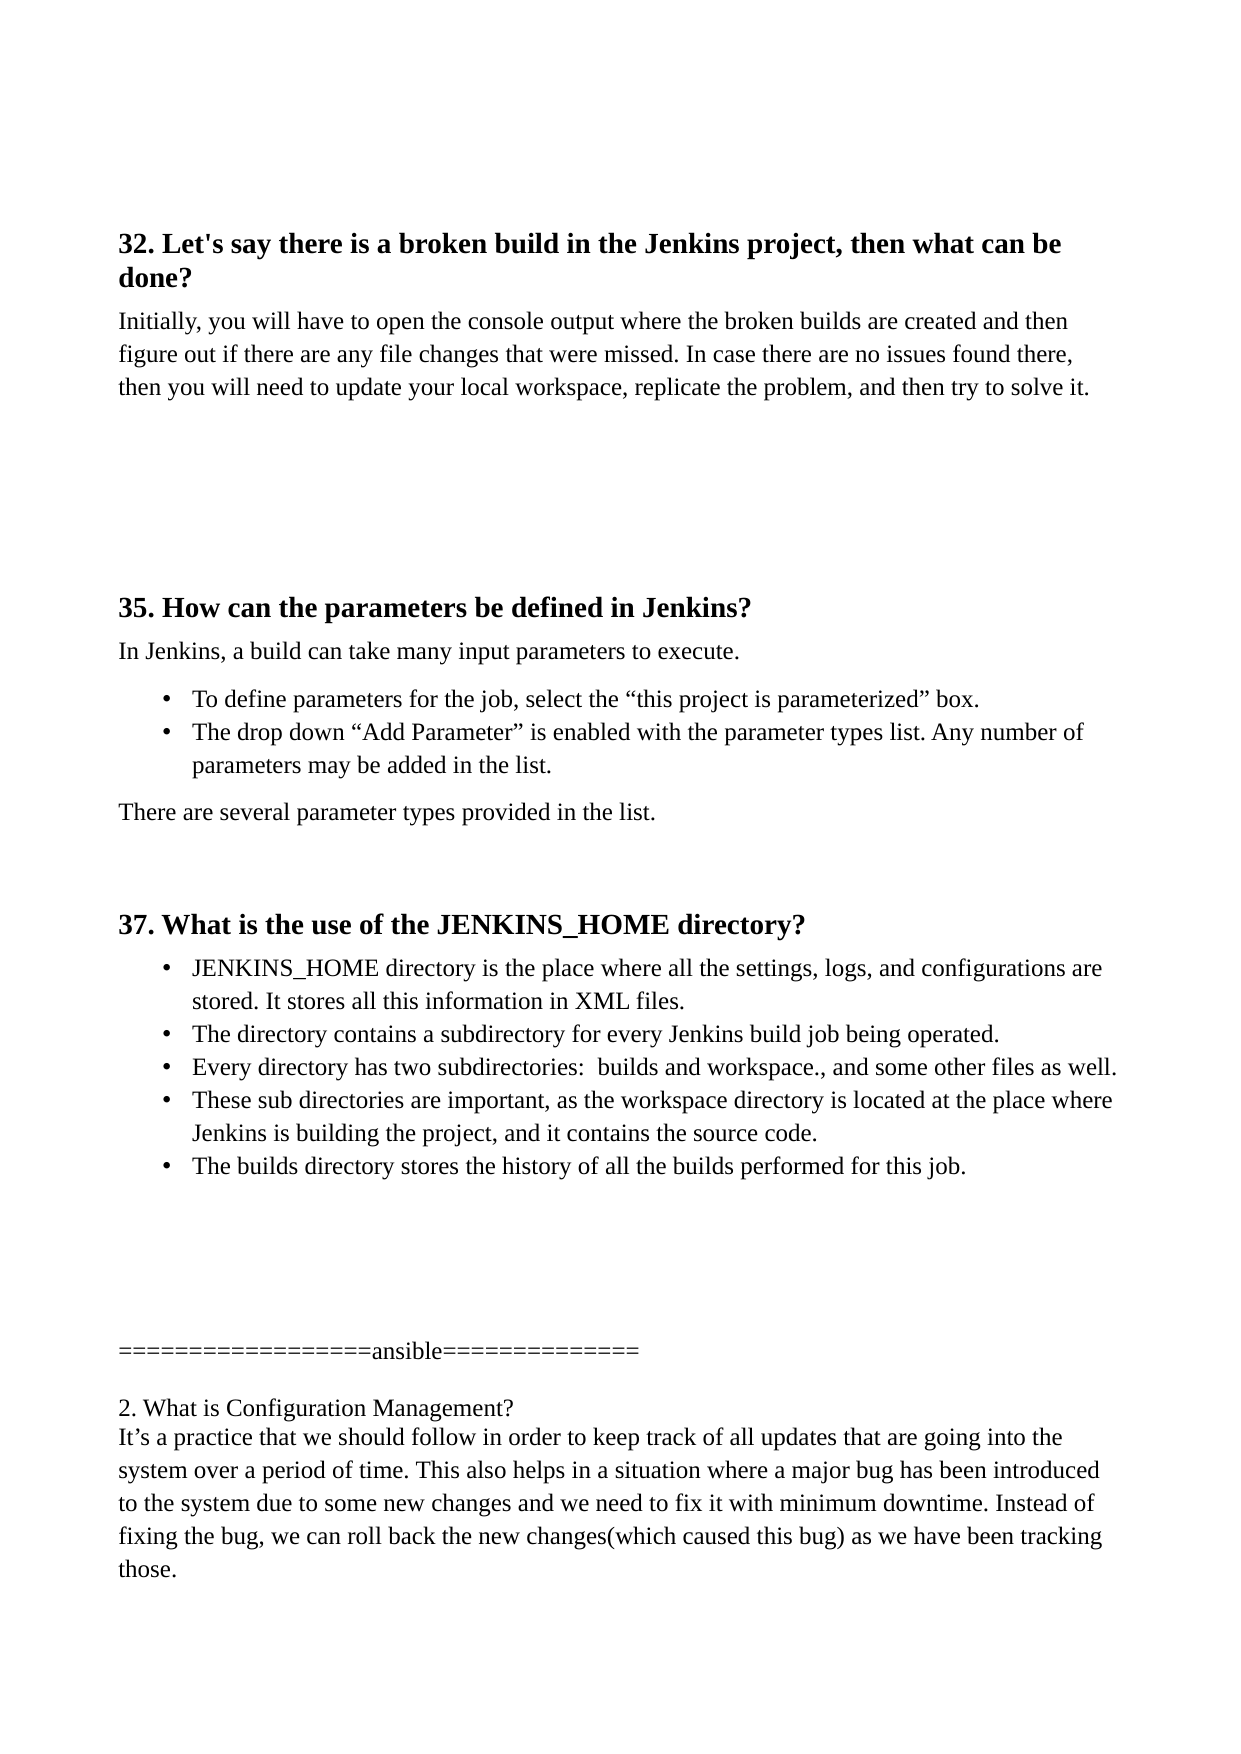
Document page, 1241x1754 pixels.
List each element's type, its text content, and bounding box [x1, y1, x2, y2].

text ==================ansible============== [118, 1336, 1122, 1364]
text 2. What is Configuration Management? [118, 1393, 1122, 1422]
text It’s a practice that we should follow in order to keep track of all updates that are going into the system over a period of time. This also helps in a situation where a major bug has been introduced to the system due to some new changes and we need to fix it with minimum downtime. Instead of fixing the bug, we can roll back the new changes(which caused this bug) as we have been tracking those. [118, 1422, 1122, 1583]
list The drop down “Add Parameter” is enabled with the parameter types list. Any number of parameters may be added in the list. [162, 717, 1122, 778]
subtitle 32. Let's say there is a broken build in the Jenkins project, then what can be done? [118, 226, 1122, 293]
list JENKINS_HOME directory is the place where all the settings, logs, and configurations are stored. It stores all this information in XML files. [162, 953, 1122, 1015]
list These sub directories are important, as the workspace directory is located at the place where Jenkins is building the project, and it contains the source code. [162, 1085, 1122, 1147]
list The builds directory stores the history of all the builds performed for this job. [162, 1151, 1122, 1180]
list The directory contains a subdirectory for every Jenkins build job being operated. [162, 1019, 1122, 1048]
list Every directory has two subdirectories: builds and workspace., and some other files as well. [162, 1052, 1122, 1081]
text Initially, you will have to open the console output where the broken builds are created and then figure out if there are any file changes that were missed. In case there are no issues found there, then you will need to update your local workspace, replicate the problem, and then try to solve it. [118, 306, 1122, 401]
text In Jenkins, a build can take many input parameters to execute. [118, 636, 1122, 665]
list To define parameters for the job, select the “this project is parameterized” box. [162, 684, 1122, 712]
text There are several parameter types provided in the list. [118, 797, 1122, 826]
subtitle 37. What is the use of the JENKINS_HOME directory? [118, 907, 1122, 941]
subtitle 35. How can the parameters be defined in Jenkins? [118, 590, 1122, 623]
